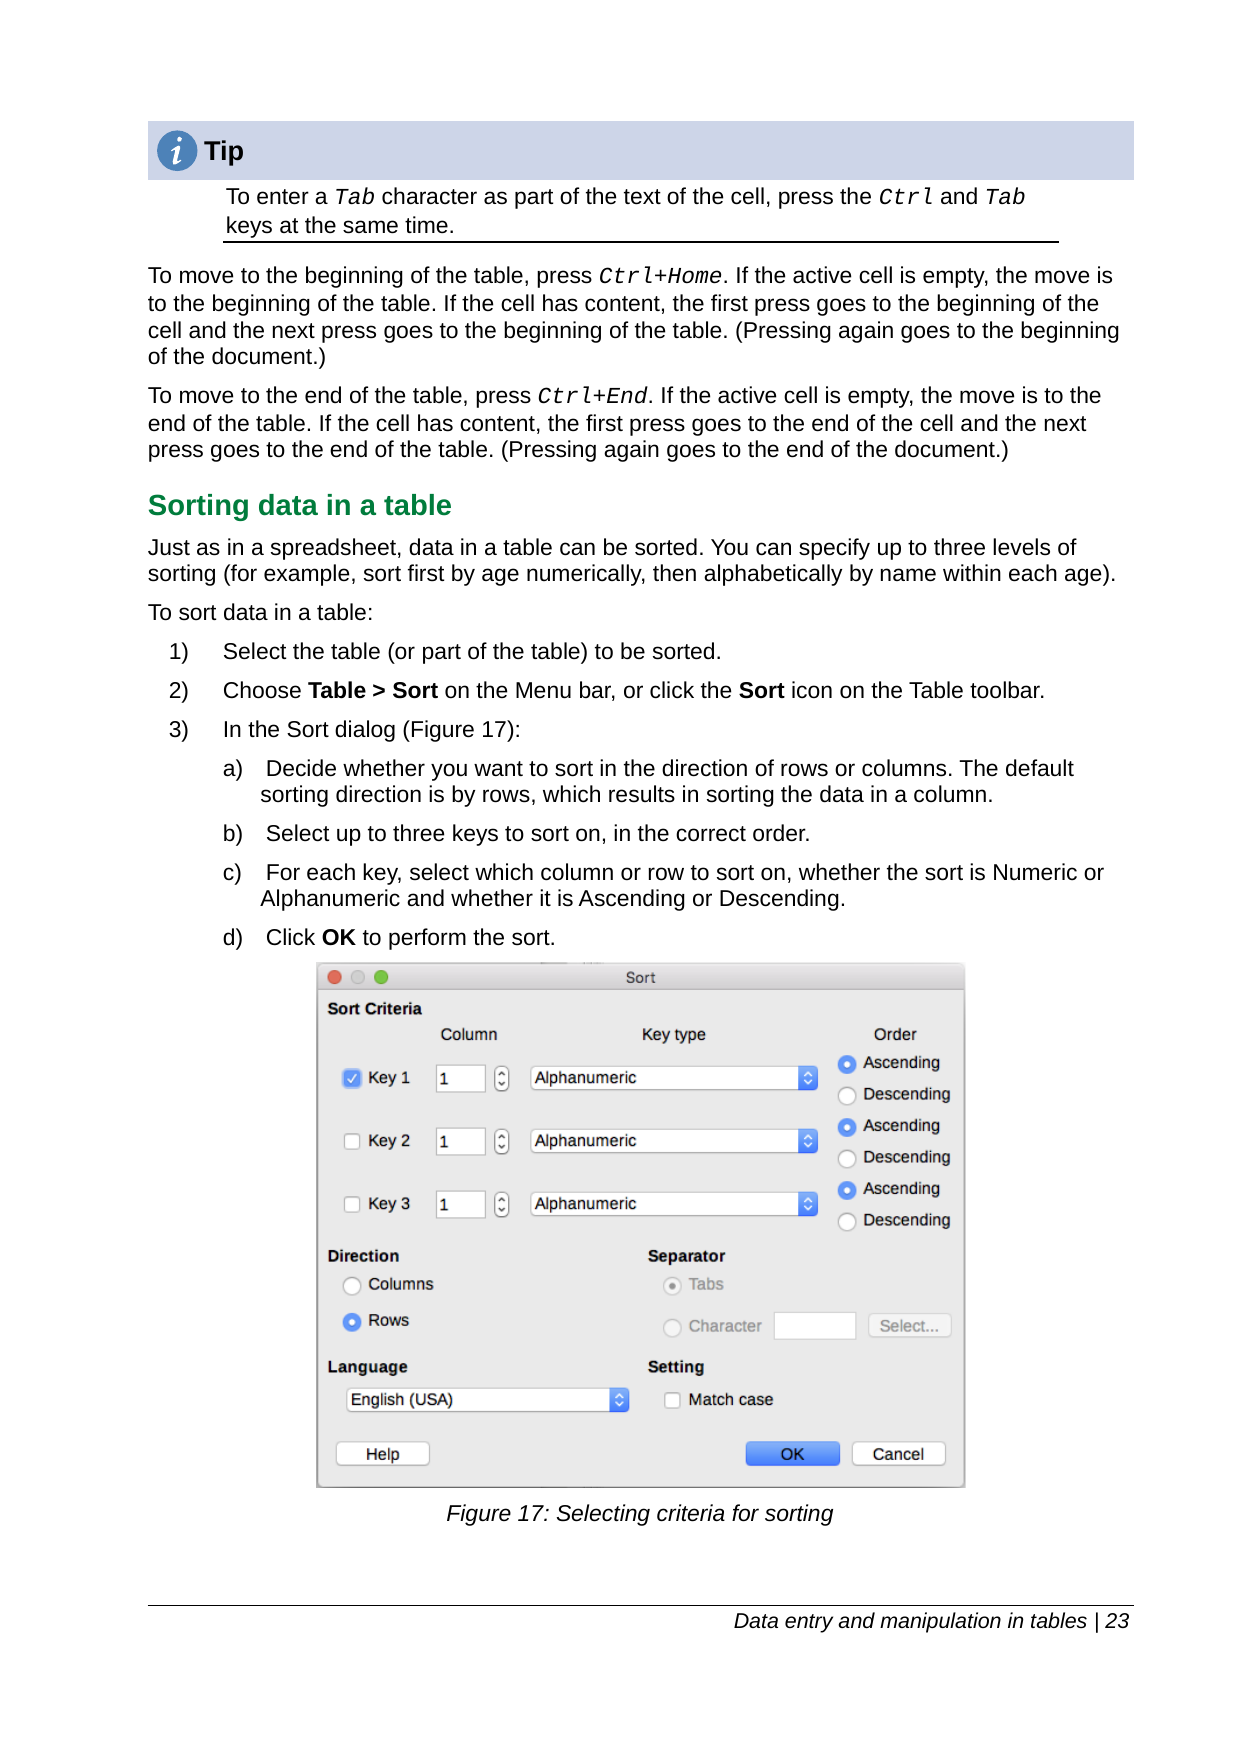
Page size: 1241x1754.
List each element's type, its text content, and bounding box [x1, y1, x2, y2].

list To sort data in a table: [148, 599, 1134, 625]
text Figure 17: Selecting criteria for sorting [316, 1500, 966, 1526]
list Select the table (or part of the table) to be sorted. [189, 638, 1134, 664]
subtitle Sorting data in a table [148, 488, 1134, 521]
list In the Sort dialog (Figure 17): [189, 716, 1134, 742]
list For each key, select which column or row to sort on, whether the sort is Numeric or Alphanumeric and whether it is Ascending or Descending. [223, 858, 1134, 911]
text To move to the beginning of the table, press Ctrl+Home. If the active cell is empty, the move is to the beginning of the table. If the cell has content, the first press goes to the beginning of the cell and the next press goes to the beginning of the table. (Pressing again goes to the beginning of the document.) [148, 262, 1134, 369]
list Click OK to perform the sort. [223, 924, 1134, 950]
subtitle Tip [148, 121, 1134, 180]
picture [316, 962, 966, 1488]
list Select up to three keys to sort on, in the correct order. [223, 820, 1134, 846]
list Choose Table > Sort on the Menu bar, or click the Sort icon on the Table toolbar. [189, 677, 1134, 703]
text To enter a Tab character as part of the text of the cell, press the Ctrl and Tab keys at the same time. [223, 180, 1059, 241]
text Just as in a spreadsheet, data in a table can be sorted. You can specify up to three levels of sorting (for example, sort first by age numerically, then alphabetically by name within each age). [148, 534, 1134, 587]
text To move to the end of the table, press Ctrl+End. If the active cell is empty, the move is to the end of the table. If the cell has content, the first press goes to the end of the cell and the next press goes to the end of the table. (Pressing again goes to the end of the document.) [148, 382, 1134, 463]
list Decide whether you want to sort in the direction of rows or columns. The default sorting direction is by rows, which results in sorting the data in a column. [223, 754, 1134, 807]
